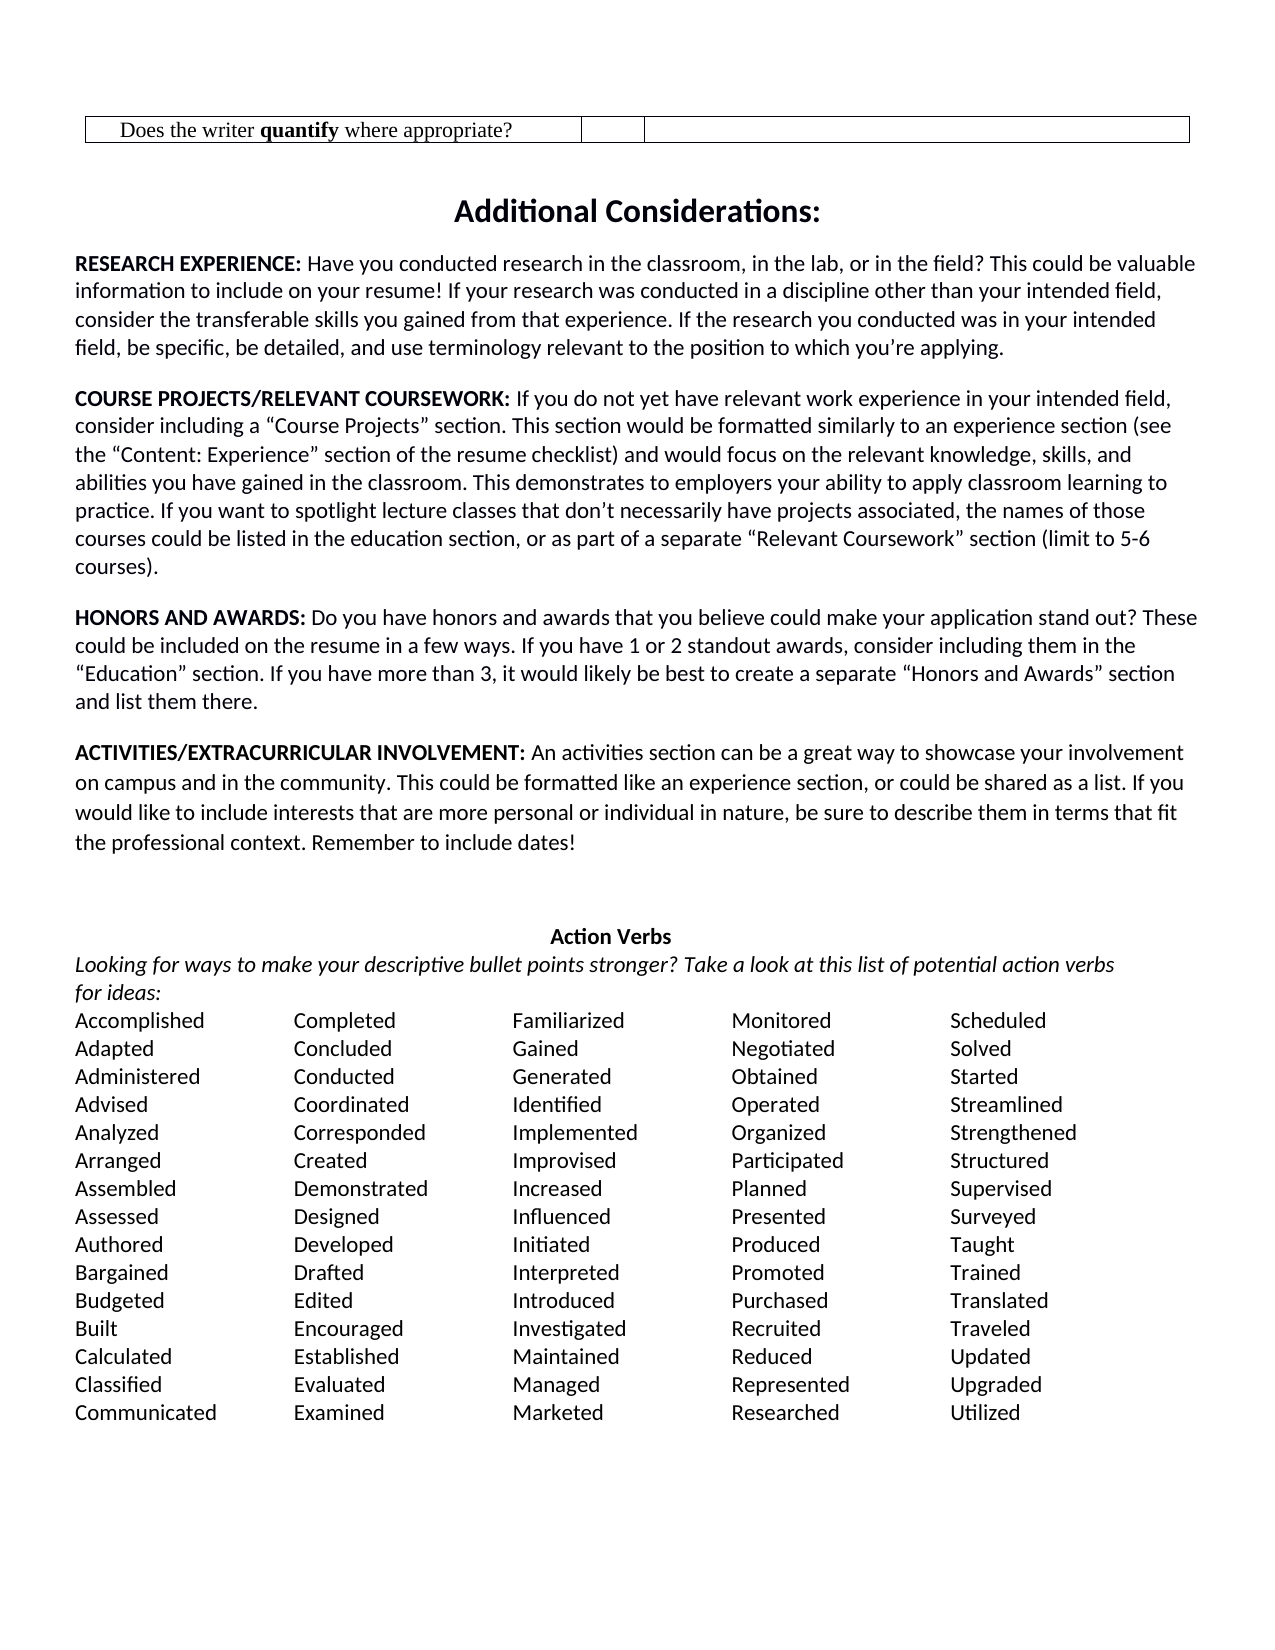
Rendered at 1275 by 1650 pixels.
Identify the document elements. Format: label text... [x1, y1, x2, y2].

table_cell Represented [720, 1370, 939, 1398]
table_cell Utilized [939, 1399, 1158, 1426]
table_cell Encouraged [283, 1314, 501, 1342]
table_cell Edited [283, 1286, 501, 1314]
table_cell Negotiated [720, 1034, 939, 1062]
table_cell Administered [64, 1062, 282, 1090]
table_cell Communicated [64, 1399, 282, 1426]
table_cell Streamlined [939, 1090, 1158, 1118]
table_cell Arranged [64, 1146, 282, 1174]
table_cell Bargained [64, 1258, 282, 1286]
table_cell Developed [283, 1230, 501, 1258]
table_cell Surveyed [939, 1202, 1158, 1230]
table_cell Drafted [283, 1258, 501, 1286]
table_cell Planned [720, 1174, 939, 1202]
table_cell Concluded [283, 1034, 501, 1062]
table_cell Interpreted [501, 1258, 720, 1286]
table_cell Assessed [64, 1202, 282, 1230]
table_header Action Verbs Looking for ways to make your descriptive bullet points stronger? Take a look at this list of potential action verbs for ideas: [64, 922, 1158, 1006]
table_cell Evaluated [283, 1370, 501, 1398]
table_cell Accomplished [64, 1006, 282, 1034]
table_cell Obtained [720, 1062, 939, 1090]
table_cell Increased [501, 1174, 720, 1202]
text Additional Considerations: [75, 190, 1200, 231]
table_cell Organized [720, 1118, 939, 1146]
table_header [559, 117, 571, 142]
table_cell Coordinated [283, 1090, 501, 1118]
table_cell Implemented [501, 1118, 720, 1146]
table_cell Adapted [64, 1034, 282, 1062]
table_cell Supervised [939, 1174, 1158, 1202]
table_cell Demonstrated [283, 1174, 501, 1202]
table_cell Started [939, 1062, 1158, 1090]
table_header Does the writer quantify where appropriate? [108, 117, 559, 142]
table_cell Strengthened [939, 1118, 1158, 1146]
table_cell Reduced [720, 1343, 939, 1370]
text COURSE PROJECTS/RELEVANT COURSEWORK: If you do not yet have relevant work experience in your intended field, consider including a “Course Projects” section. This section would be formatted similarly to an experience section (see the “Content: Experience” section of the resume checklist) and would focus on the relevant knowledge, skills, and abilities you have gained in the classroom. This demonstrates to employers your ability to apply classroom learning to practice. If you want to spotlight lecture classes that don’t necessarily have projects associated, the names of those courses could be listed in the education section, or as part of a separate “Relevant Coursework” section (limit to 5-6 courses). [75, 384, 1200, 580]
table_header [97, 117, 108, 142]
table_cell Translated [939, 1286, 1158, 1314]
table_cell Introduced [501, 1286, 720, 1314]
table_cell Updated [939, 1343, 1158, 1370]
table_cell Established [283, 1343, 501, 1370]
table_cell Analyzed [64, 1118, 282, 1146]
table_cell Assembled [64, 1174, 282, 1202]
table_cell Created [283, 1146, 501, 1174]
table_cell Improvised [501, 1146, 720, 1174]
table_cell Managed [501, 1370, 720, 1398]
table_cell Gained [501, 1034, 720, 1062]
table_cell Recruited [720, 1314, 939, 1342]
table_cell Taught [939, 1230, 1158, 1258]
table_cell Maintained [501, 1343, 720, 1370]
table_cell Produced [720, 1230, 939, 1258]
table_cell Generated [501, 1062, 720, 1090]
table_cell Familiarized [501, 1006, 720, 1034]
table_cell Examined [283, 1399, 501, 1426]
table_cell Investigated [501, 1314, 720, 1342]
table_cell [645, 117, 1189, 142]
table_cell Operated [720, 1090, 939, 1118]
table_cell Authored [64, 1230, 282, 1258]
table_cell Advised [64, 1090, 282, 1118]
table_cell [582, 117, 644, 142]
table_cell Conducted [283, 1062, 501, 1090]
text RESEARCH EXPERIENCE: Have you conducted research in the classroom, in the lab, or in the field? This could be valuable information to include on your resume! If your research was conducted in a discipline other than your intended field, consider the transferable skills you gained from that experience. If the research you conducted was in your intended field, be specific, be detailed, and use terminology relevant to the position to which you’re applying. [75, 249, 1200, 361]
text HONORS AND AWARDS: Do you have honors and awards that you believe could make your application stand out? These could be included on the resume in a few ways. If you have 1 or 2 standout awards, consider including them in the “Education” section. If you have more than 3, it would likely be best to create a separate “Honors and Awards” section and list them there. [75, 603, 1200, 715]
table_cell Marketed [501, 1399, 720, 1426]
table_cell Budgeted [64, 1286, 282, 1314]
table_cell Scheduled [939, 1006, 1158, 1034]
table_cell Structured [939, 1146, 1158, 1174]
table_cell Calculated [64, 1343, 282, 1370]
table_cell Initiated [501, 1230, 720, 1258]
table_cell Trained [939, 1258, 1158, 1286]
table_cell Influenced [501, 1202, 720, 1230]
table_cell [86, 117, 97, 142]
table_cell Researched [720, 1399, 939, 1426]
table_cell Upgraded [939, 1370, 1158, 1398]
table_cell Corresponded [283, 1118, 501, 1146]
table_cell Participated [720, 1146, 939, 1174]
table_cell Completed [283, 1006, 501, 1034]
table_cell Designed [283, 1202, 501, 1230]
table_cell Traveled [939, 1314, 1158, 1342]
table_cell Purchased [720, 1286, 939, 1314]
table_cell Identified [501, 1090, 720, 1118]
table_cell Presented [720, 1202, 939, 1230]
table_cell [571, 117, 581, 142]
table_cell Classified [64, 1370, 282, 1398]
table_cell Built [64, 1314, 282, 1342]
table_cell Monitored [720, 1006, 939, 1034]
table_cell Solved [939, 1034, 1158, 1062]
text ACTIVITIES/EXTRACURRICULAR INVOLVEMENT: An activities section can be a great way to showcase your involvement on campus and in the community. This could be formatted like an experience section, or could be shared as a list. If you would like to include interests that are more personal or individual in nature, be sure to describe them in terms that fit the professional context. Remember to include dates! [75, 738, 1200, 856]
table_cell Promoted [720, 1258, 939, 1286]
